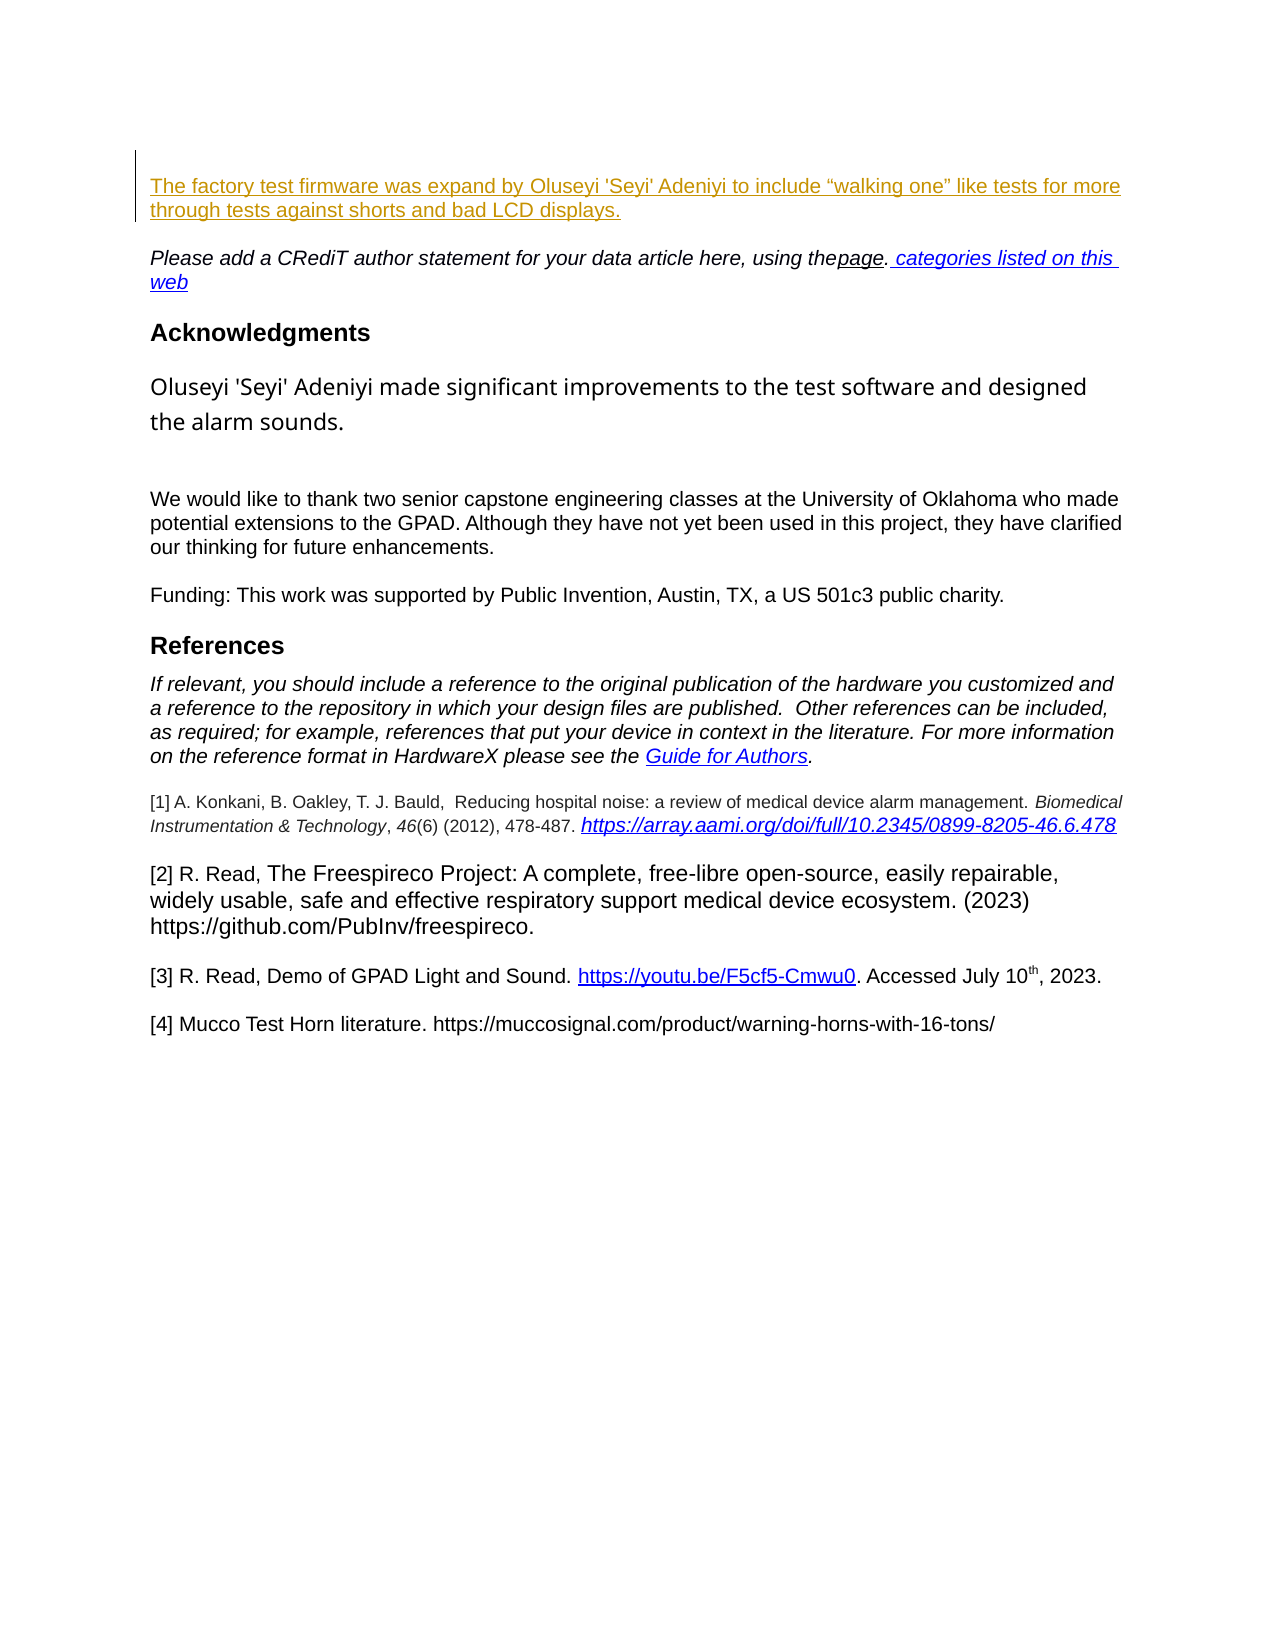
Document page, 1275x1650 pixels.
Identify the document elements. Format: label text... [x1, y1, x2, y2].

text Funding: This work was supported by Public Invention, Austin, TX, a US 501c3 public charity. [150, 583, 1125, 607]
text The factory test firmware was expand by Oluseyi 'Seyi' Adeniyi to include “walking one” like tests for more through tests against shorts and bad LCD displays. [150, 174, 1125, 222]
text If relevant, you should include a reference to the original publication of the hardware you customized and a reference to the repository in which your design files are published. Other references can be included, as required; for example, references that put your device in context in the literature. For more information on the reference format in HardwareX please see the Guide for Authors. [150, 672, 1125, 768]
subtitle Oluseyi 'Seyi' Adeniyi made significant improvements to the test software and designed the alarm sounds. [150, 370, 1125, 438]
text Acknowledgments [150, 318, 1125, 346]
text [3] R. Read, Demo of GPAD Light and Sound. https://youtu.be/F5cf5-Cmwu0. Accessed July 10th, 2023. [150, 963, 1125, 987]
text References [150, 631, 1125, 659]
text We would like to thank two senior capstone engineering classes at the University of Oklahoma who made potential extensions to the GPAD. Although they have not yet been used in this project, they have clarified our thinking for future enhancements. [150, 487, 1125, 559]
text [2] R. Read, The Freespireco Project: A complete, free-libre open-source, easily repairable, widely usable, safe and effective respiratory support medical device ecosystem. (2023) https://github.com/PubInv/freespireco. [150, 860, 1125, 939]
text [4] Mucco Test Horn literature. https://muccosignal.com/product/warning-horns-with-16-tons/ [150, 1011, 1125, 1035]
text [1] A. Konkani, B. Oakley, T. J. Bauld, Reducing hospital noise: a review of medical device alarm management. Biomedical Instrumentation & Technology, 46(6) (2012), 478-487. https://array.aami.org/doi/full/10.2345/0899-8205-46.6.478 [150, 792, 1125, 836]
text Please add a CRediT author statement for your data article here, using thepage. categories listed on this web [150, 246, 1125, 294]
